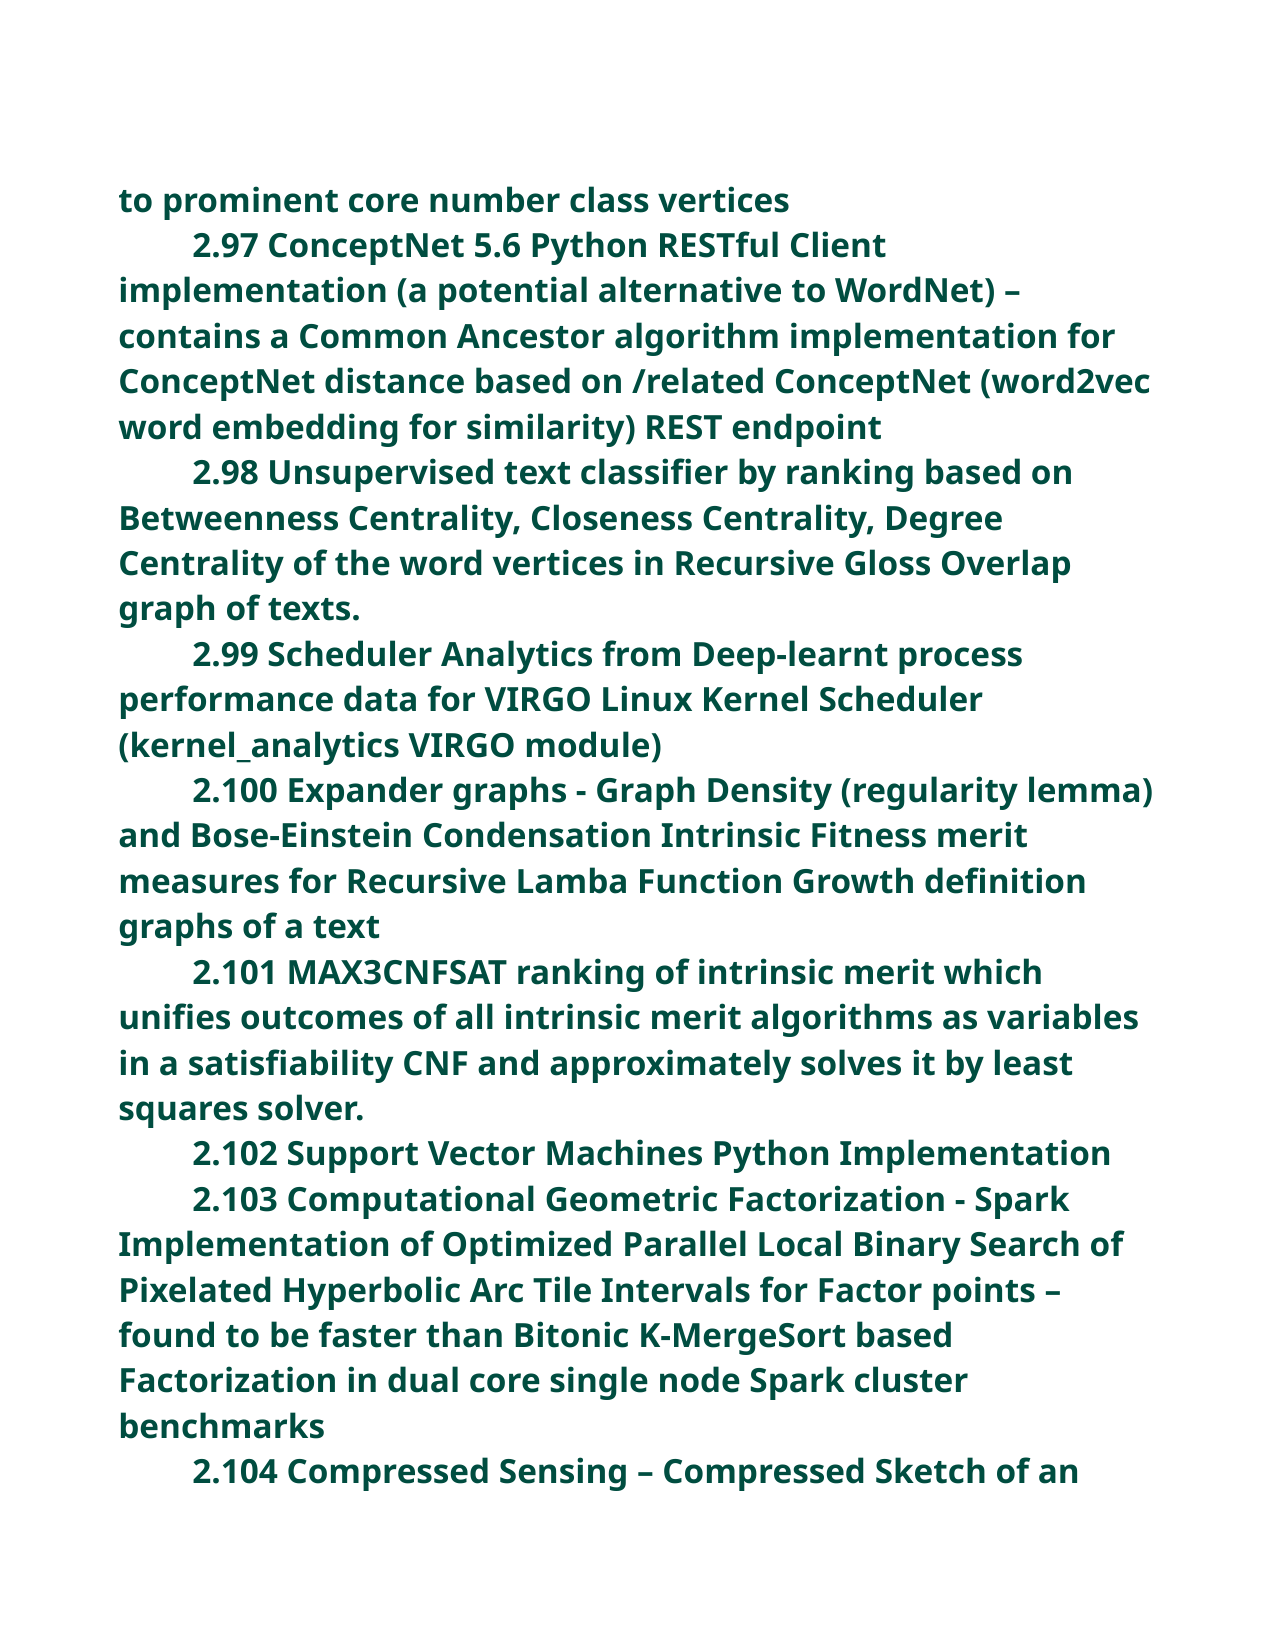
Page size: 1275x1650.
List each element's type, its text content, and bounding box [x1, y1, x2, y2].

text 2.97 ConceptNet 5.6 Python RESTful Client implementation (a potential alternative to WordNet) – contains a Common Ancestor algorithm implementation for ConceptNet distance based on /related ConceptNet (word2vec word embedding for similarity) REST endpoint [118, 222, 1157, 449]
text 2.102 Support Vector Machines Python Implementation [118, 1130, 1157, 1176]
text 2.101 MAX3CNFSAT ranking of intrinsic merit which unifies outcomes of all intrinsic merit algorithms as variables in a satisfiability CNF and approximately solves it by least squares solver. [118, 948, 1157, 1130]
text 2.103 Computational Geometric Factorization - Spark Implementation of Optimized Parallel Local Binary Search of Pixelated Hyperbolic Arc Tile Intervals for Factor points – found to be faster than Bitonic K-MergeSort based Factorization in dual core single node Spark cluster benchmarks [118, 1176, 1157, 1448]
text 2.100 Expander graphs - Graph Density (regularity lemma) and Bose-Einstein Condensation Intrinsic Fitness merit measures for Recursive Lamba Function Growth definition graphs of a text [118, 767, 1157, 948]
text 2.99 Scheduler Analytics from Deep-learnt process performance data for VIRGO Linux Kernel Scheduler (kernel_analytics VIRGO module) [118, 631, 1157, 767]
text 2.98 Unsupervised text classifier by ranking based on Betweenness Centrality, Closeness Centrality, Degree Centrality of the word vertices in Recursive Gloss Overlap graph of texts. [118, 449, 1157, 631]
text to prominent core number class vertices [118, 176, 1157, 222]
text 2.104 Compressed Sensing – Compressed Sketch of an [118, 1448, 1157, 1493]
